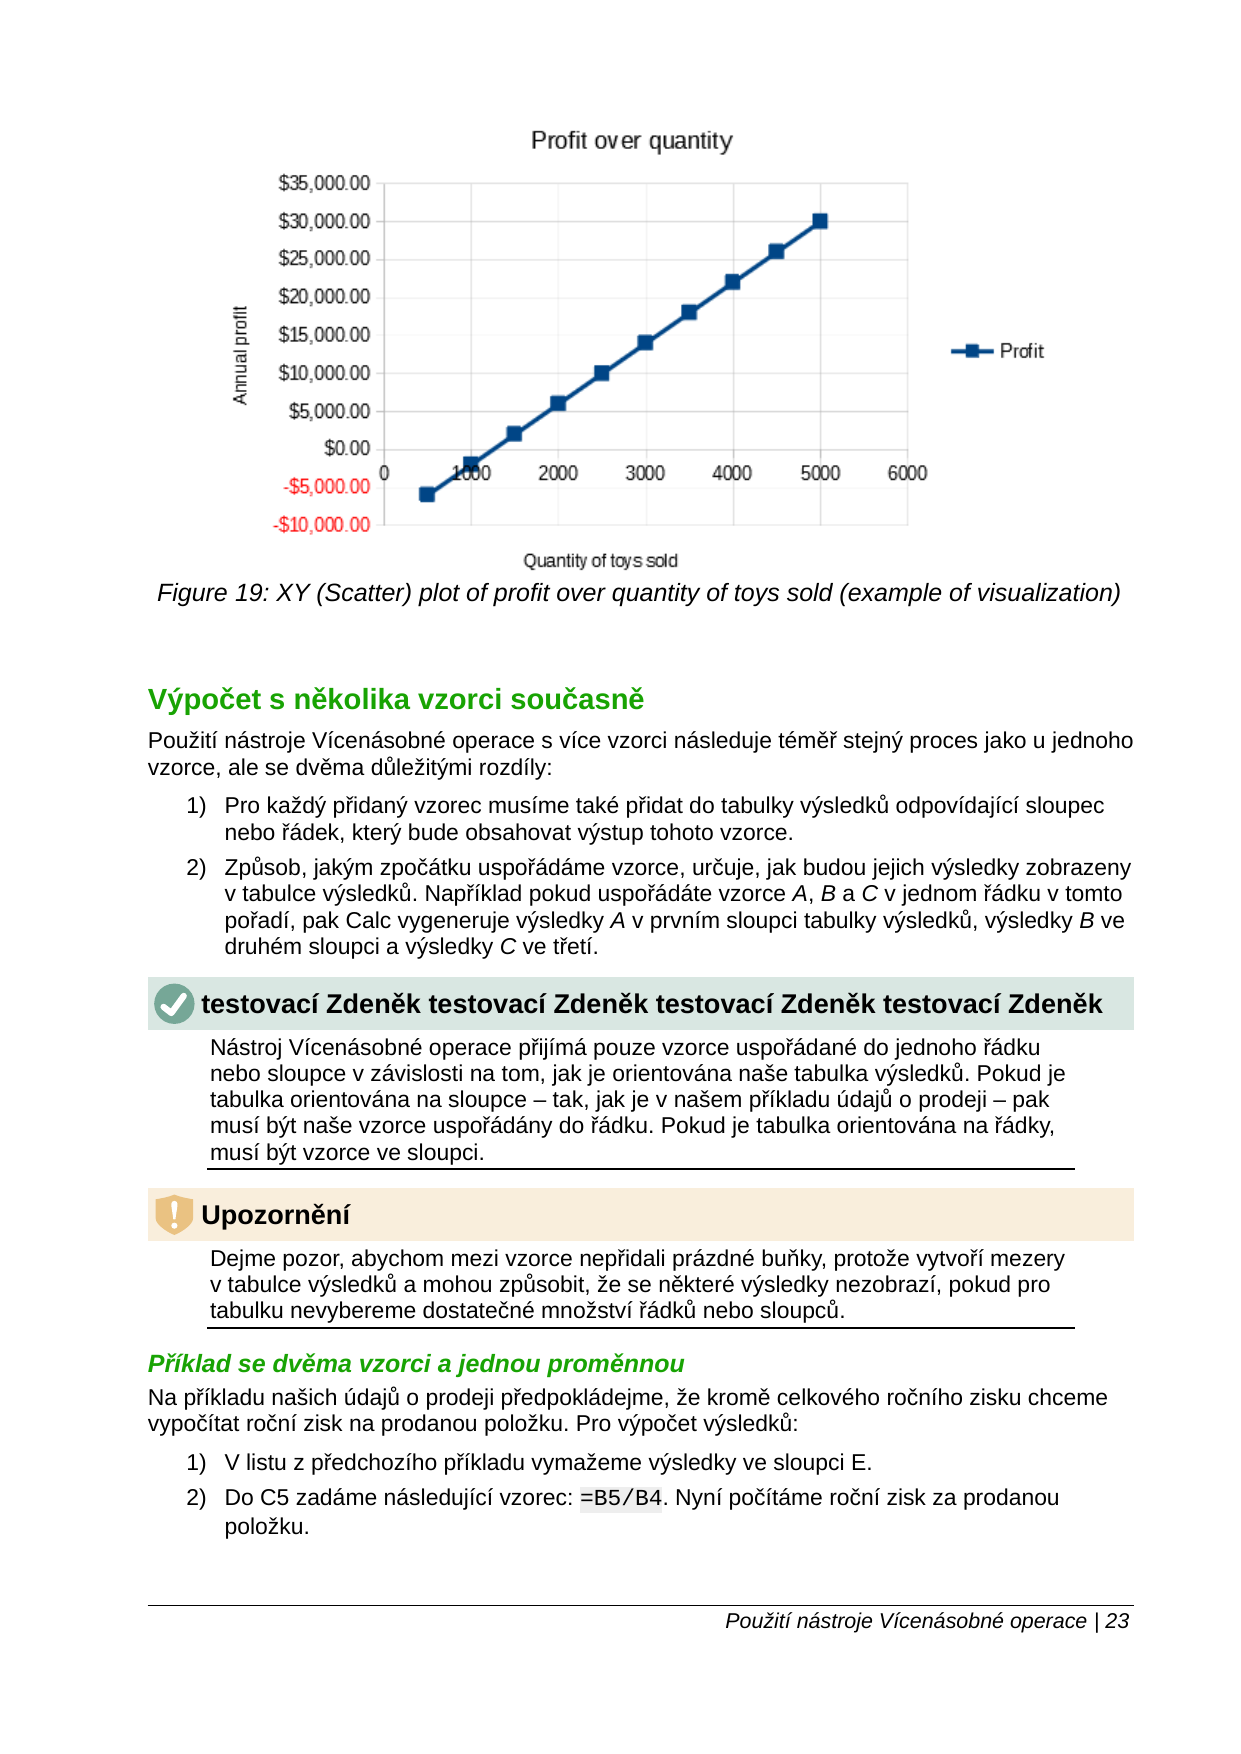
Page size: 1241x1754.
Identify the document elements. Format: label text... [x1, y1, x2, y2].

text Použití nástroje Vícenásobné operace s více vzorci následuje téměř stejný proces jako u jednoho vzorce, ale se dvěma důležitými rozdíly: [148, 727, 1134, 780]
subtitle Příklad se dvěma vzorci a jednou proměnnou [148, 1349, 1134, 1378]
list Do C5 zadáme následující vzorec: =B5/B4. Nyní počítáme roční zisk za prodanou položku. [207, 1484, 1134, 1539]
subtitle Výpočet s několika vzorci současně [148, 682, 1134, 715]
list V listu z předchozího příkladu vymažeme výsledky ve sloupci E. [207, 1449, 1134, 1476]
list Způsob, jakým zpočátku uspořádáme vzorce, určuje, jak budou jejich výsledky zobrazeny v tabulce výsledků. Například pokud uspořádáte vzorce A, B a C v jednom řádku v tomto pořadí, pak Calc vygeneruje výsledky A v prvním sloupci tabulky výsledků, výsledky B ve druhém sloupci a výsledky C ve třetí. [207, 854, 1134, 959]
subtitle testovací Zdeněk testovací Zdeněk testovací Zdeněk testovací Zdeněk [148, 977, 1134, 1030]
text Dejme pozor, abychom mezi vzorce nepřidali prázdné buňky, protože vytvoří mezery v tabulce výsledků a mohou způsobit, že se některé výsledky nezobrazí, pokud pro tabulku nevybereme dostatečné množství řádků nebo sloupců. [207, 1241, 1075, 1327]
list Pro každý přidaný vzorec musíme také přidat do tabulky výsledků odpovídající sloupec nebo řádek, který bude obsahovat výstup tohoto vzorce. [207, 792, 1134, 845]
text Na příkladu našich údajů o prodeji předpokládejme, že kromě celkového ročního zisku chceme vypočítat roční zisk na prodanou položku. Pro výpočet výsledků: [148, 1384, 1134, 1437]
text Nástroj Vícenásobné operace přijímá pouze vzorce uspořádané do jednoho řádku nebo sloupce v závislosti na tom, jak je orientována naše tabulka výsledků. Pokud je tabulka orientována na sloupce – tak, jak je v našem příkladu údajů o prodeji – pak musí být naše vzorce uspořádány do řádku. Pokud je tabulka orientována na řádky, musí být vzorce ve sloupci. [207, 1030, 1075, 1168]
subtitle Upozornění [148, 1188, 1134, 1241]
picture [226, 118, 1055, 579]
text Figure 19: XY (Scatter) plot of profit over quantity of toys sold (example of visualization) [148, 118, 1134, 607]
